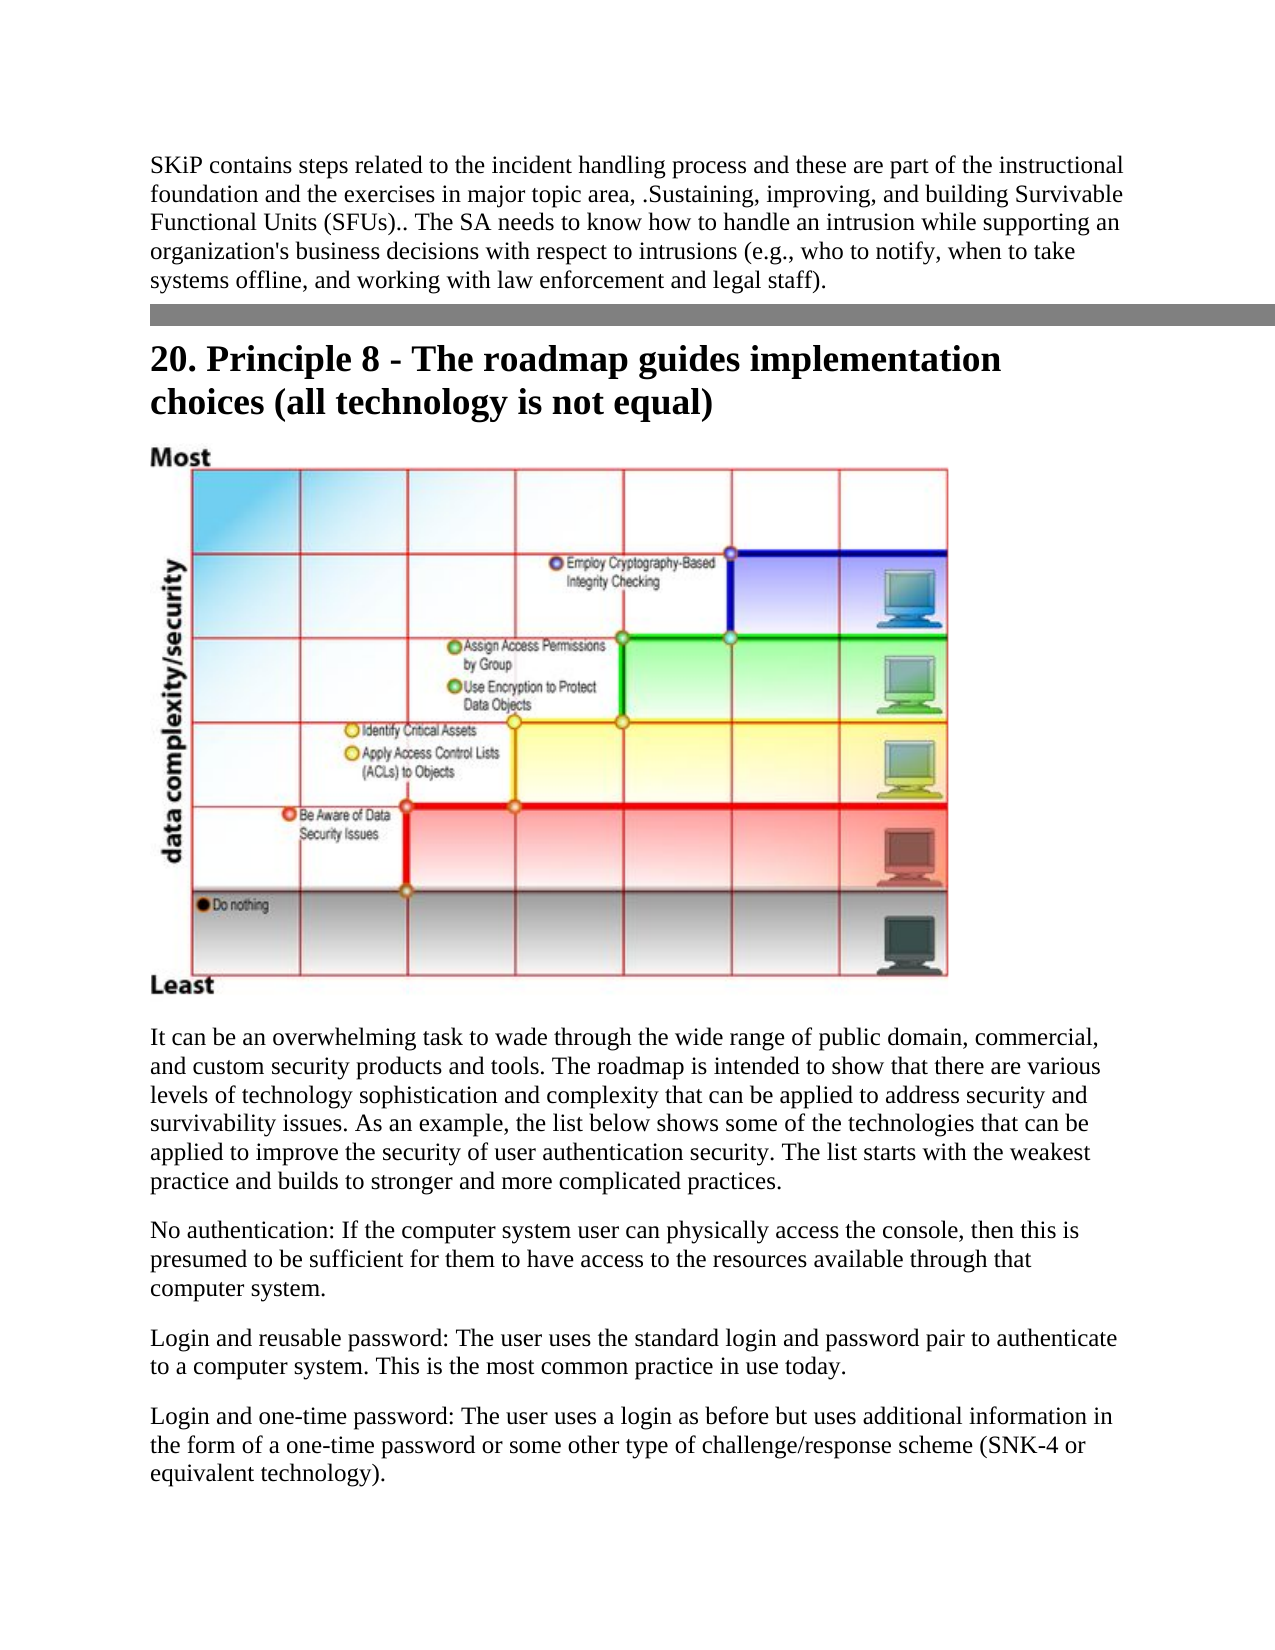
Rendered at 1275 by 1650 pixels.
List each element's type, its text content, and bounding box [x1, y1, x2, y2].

text It can be an overwhelming task to wade through the wide range of public domain, commercial, and custom security products and tools. The roadmap is intended to show that there are various levels of technology sophistication and complexity that can be applied to address security and survivability issues. As an example, the list below shows some of the technologies that can be applied to improve the security of user authentication security. The list starts with the weakest practice and builds to stronger and more complicated practices. [150, 1022, 1125, 1195]
text No authentication: If the computer system user can physically access the console, then this is presumed to be sufficient for them to have access to the resources available through that computer system. [150, 1216, 1125, 1302]
text Login and reusable password: The user uses the standard login and password pair to authenticate to a computer system. This is the most common practice in use today. [150, 1323, 1125, 1380]
text Login and one-time password: The user uses a login as before but uses additional information in the form of a one-time password or some other type of challenge/response scheme (SNK-4 or equivalent technology). [150, 1401, 1125, 1487]
subtitle 20. Principle 8 - The roadmap guides implementation choices (all technology is not equal) [150, 336, 1125, 423]
text SKiP contains steps related to the incident handling process and these are part of the instructional foundation and the exercises in major topic area, .Sustaining, improving, and building Survivable Functional Units (SFUs).. The SA needs to know how to handle an intrusion while supporting an organization's business decisions with respect to intrusions (e.g., who to notify, when to take systems offline, and working with law enforcement and legal staff). [150, 150, 1125, 294]
